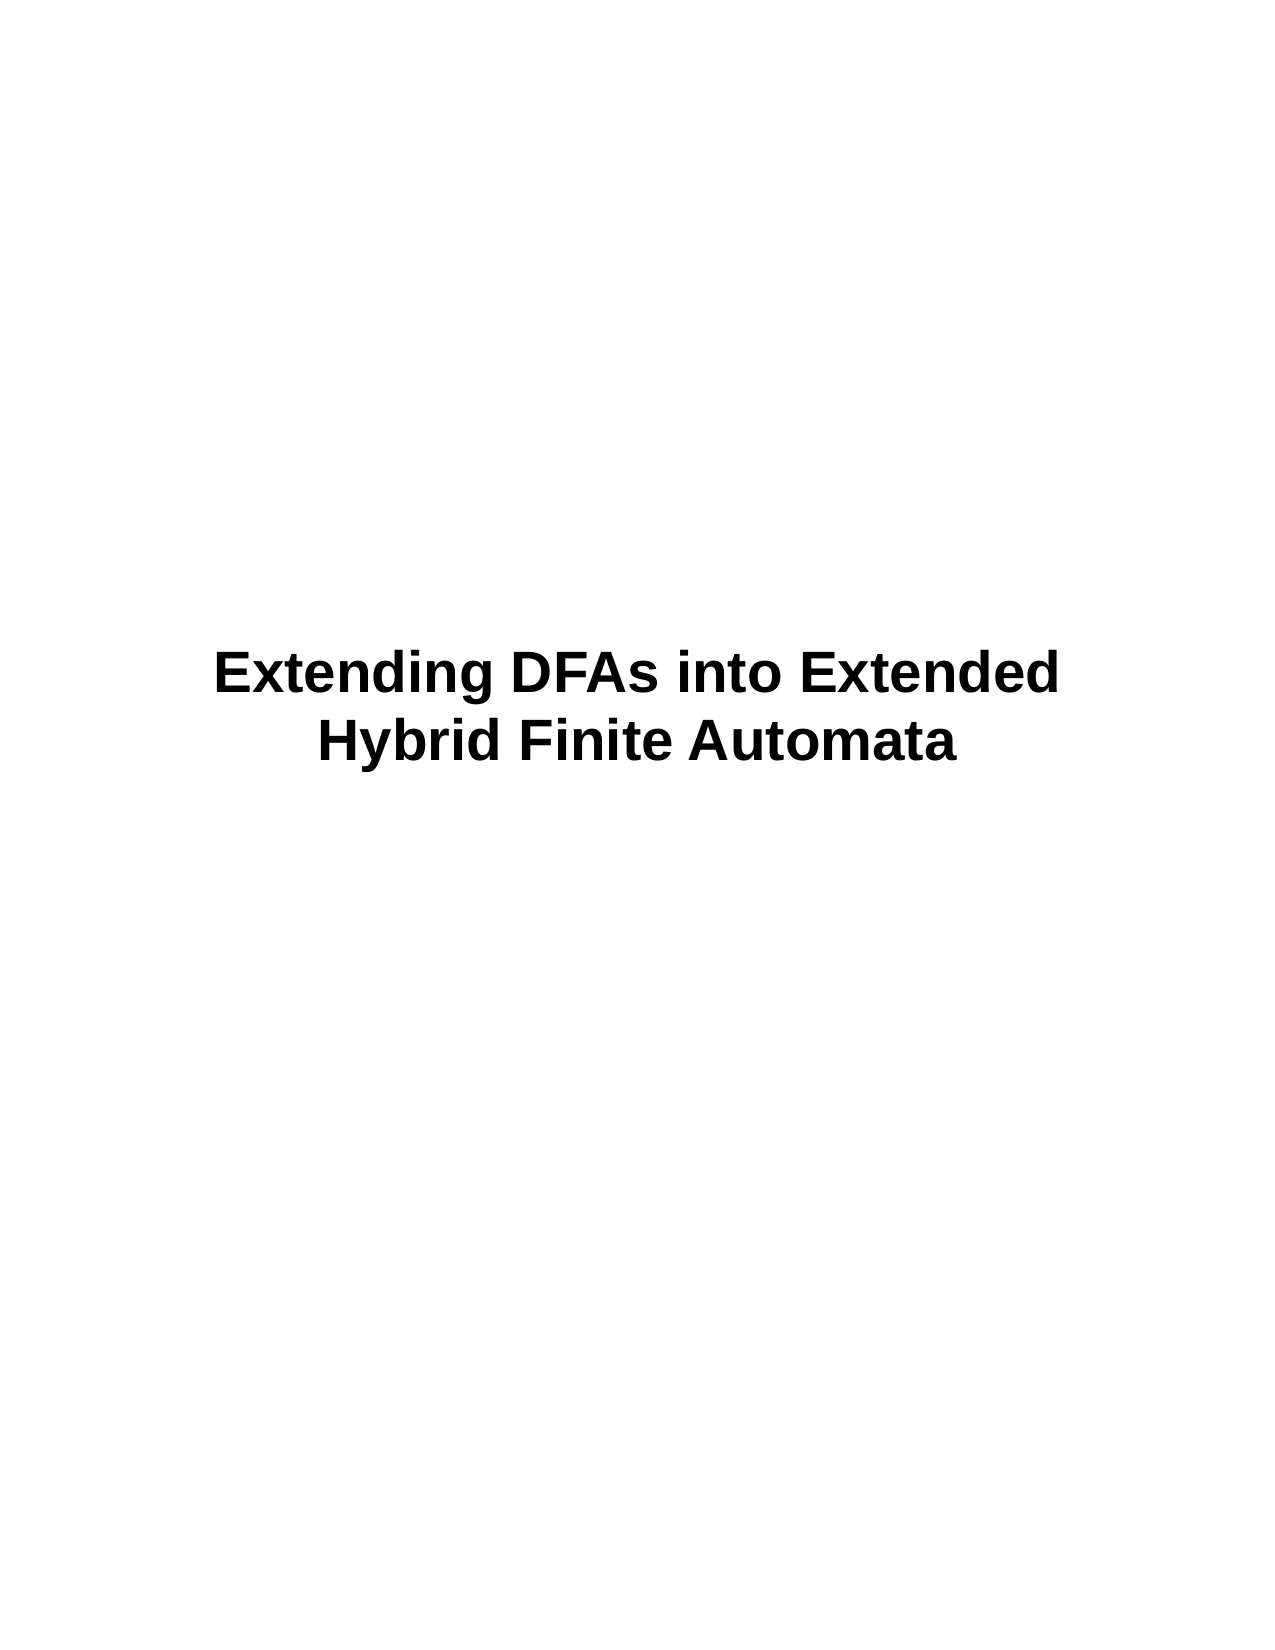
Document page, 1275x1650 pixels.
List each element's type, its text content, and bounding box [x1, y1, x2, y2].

title Extending DFAs into Extended Hybrid Finite Automata [118, 638, 1157, 772]
